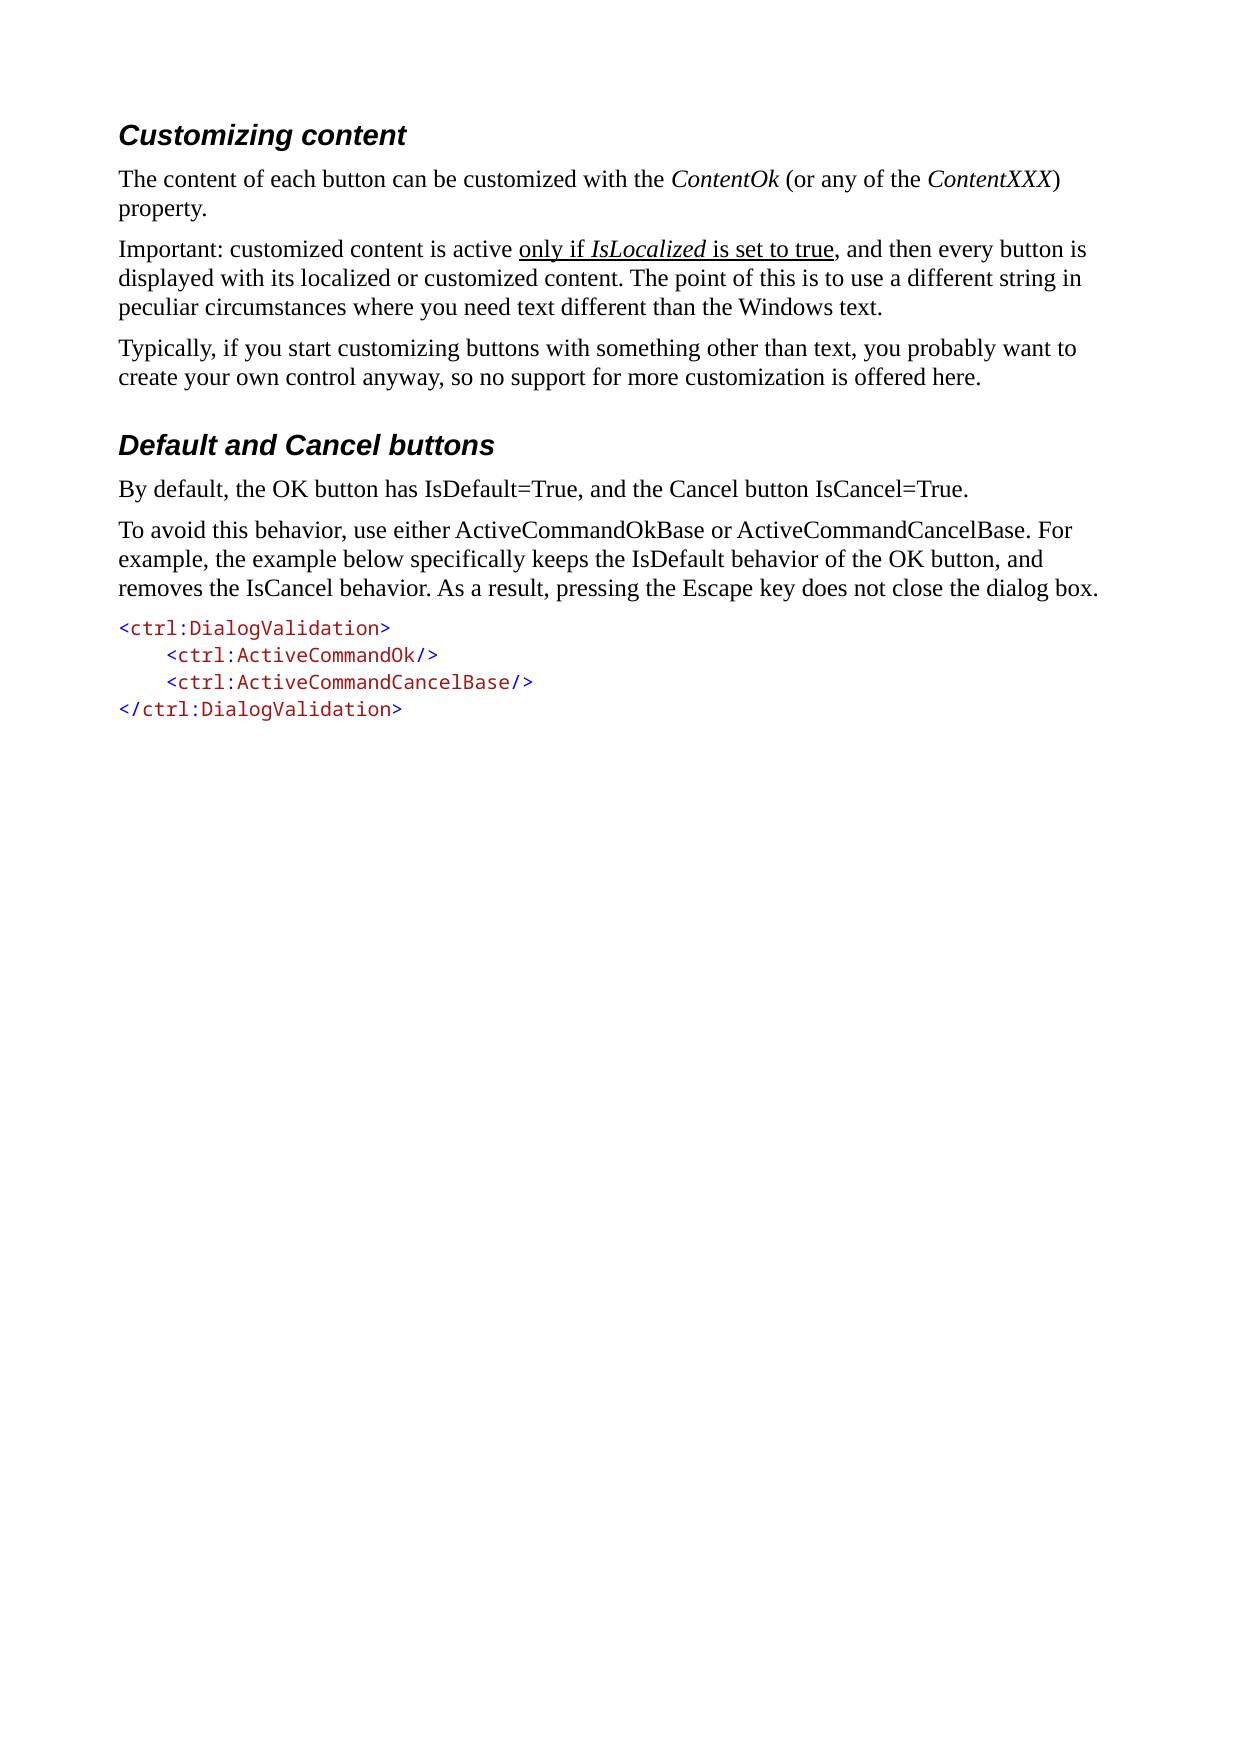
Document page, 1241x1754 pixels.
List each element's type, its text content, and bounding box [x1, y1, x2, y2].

text <ctrl:DialogValidation> [118, 614, 1122, 641]
subtitle Default and Cancel buttons [118, 428, 1122, 461]
text The content of each button can be customized with the ContentOk (or any of the ContentXXX) property. [118, 164, 1122, 222]
text <ctrl:ActiveCommandCancelBase/> [118, 668, 1122, 695]
text To avoid this behavior, use either ActiveCommandOkBase or ActiveCommandCancelBase. For example, the example below specifically keeps the IsDefault behavior of the OK button, and removes the IsCancel behavior. As a result, pressing the Escape key does not close the dialog box. [118, 515, 1122, 601]
text </ctrl:DialogValidation> [118, 695, 1122, 722]
text Typically, if you start customizing buttons with something other than text, you probably want to create your own control anyway, so no support for more customization is offered here. [118, 333, 1122, 390]
text <ctrl:ActiveCommandOk/> [118, 641, 1122, 668]
text By default, the OK button has IsDefault=True, and the Cancel button IsCancel=True. [118, 474, 1122, 503]
text Important: customized content is active only if IsLocalized is set to true, and then every button is displayed with its localized or customized content. The point of this is to use a different string in peculiar circumstances where you need text different than the Windows text. [118, 234, 1122, 320]
subtitle Customizing content [118, 118, 1122, 152]
